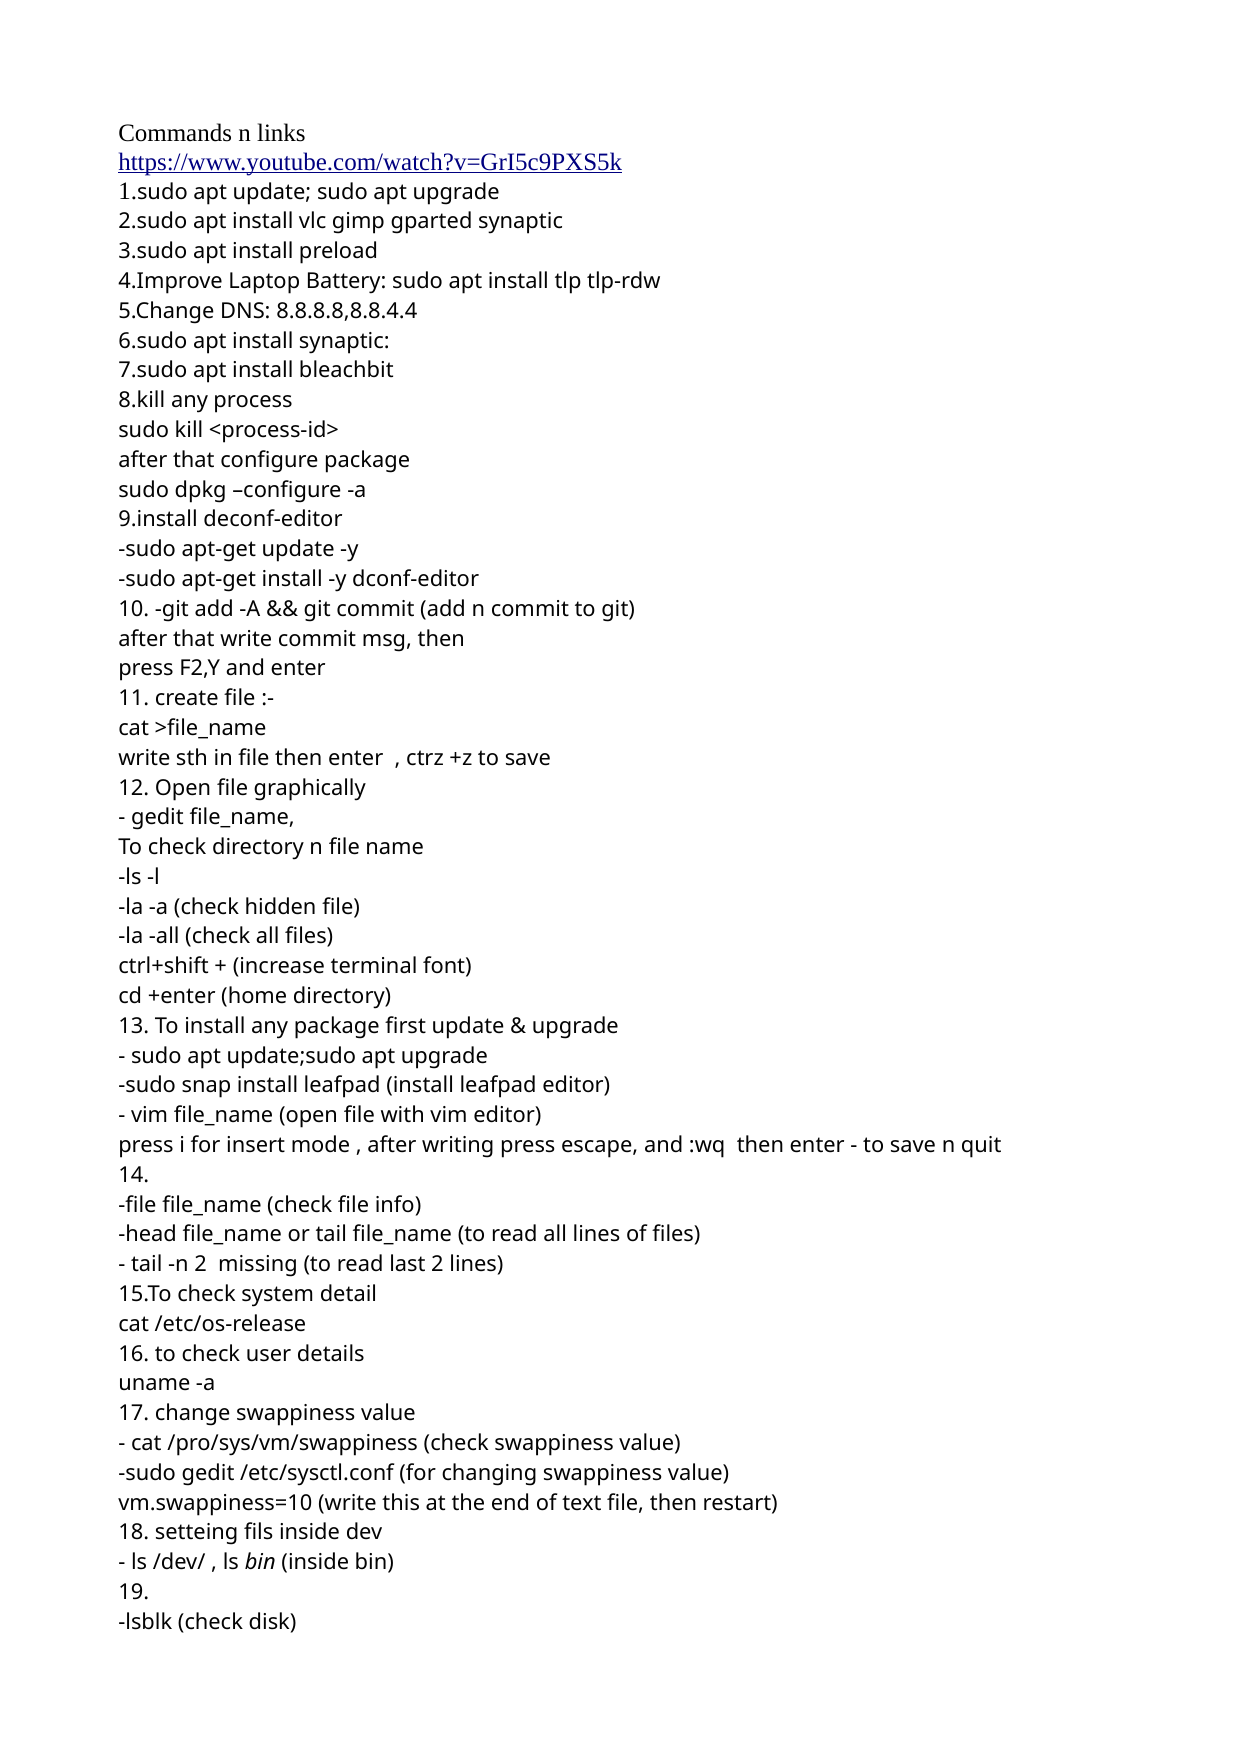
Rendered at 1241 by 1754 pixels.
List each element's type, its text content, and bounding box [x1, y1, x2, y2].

text -sudo snap install leafpad (install leafpad editor) [118, 1069, 1122, 1099]
text -head file_name or tail file_name (to read all lines of files) [118, 1218, 1122, 1248]
text 8.kill any process [118, 384, 1122, 414]
text -sudo apt-get install -y dconf-editor [118, 563, 1122, 593]
text -lsblk (check disk) [118, 1606, 1122, 1635]
text - vim file_name (open file with vim editor) [118, 1099, 1122, 1129]
text 15.To check system detail [118, 1278, 1122, 1308]
text - gedit file_name, [118, 801, 1122, 831]
text 19. [118, 1576, 1122, 1606]
text sudo kill <process-id> [118, 414, 1122, 444]
text cat /etc/os-release [118, 1308, 1122, 1337]
text cd +enter (home directory) [118, 980, 1122, 1010]
text ctrl+shift + (increase terminal font) [118, 950, 1122, 980]
text - ls /dev/ , ls bin (inside bin) [118, 1546, 1122, 1576]
text 2.sudo apt install vlc gimp gparted synaptic [118, 205, 1122, 235]
text 10. -git add -A && git commit (add n commit to git) [118, 593, 1122, 622]
text 18. setteing fils inside dev [118, 1516, 1122, 1546]
text - cat /pro/sys/vm/swappiness (check swappiness value) [118, 1427, 1122, 1457]
text 16. to check user details [118, 1337, 1122, 1367]
text -ls -l [118, 861, 1122, 891]
text uname -a [118, 1367, 1122, 1397]
text press i for insert mode , after writing press escape, and :wq then enter - to save n quit [118, 1129, 1122, 1159]
text 14. [118, 1159, 1122, 1188]
text -la -a (check hidden file) [118, 891, 1122, 920]
text vm.swappiness=10 (write this at the end of text file, then restart) [118, 1486, 1122, 1516]
text press F2,Y and enter [118, 652, 1122, 682]
text To check directory n file name [118, 831, 1122, 861]
text -sudo gedit /etc/sysctl.conf (for changing swappiness value) [118, 1457, 1122, 1486]
text -file file_name (check file info) [118, 1188, 1122, 1218]
text 3.sudo apt install preload [118, 235, 1122, 265]
text -sudo apt-get update -y [118, 533, 1122, 563]
text after that configure package [118, 444, 1122, 473]
text write sth in file then enter , ctrz +z to save [118, 742, 1122, 771]
text 11. create file :- [118, 682, 1122, 712]
text 6.sudo apt install synaptic: [118, 324, 1122, 354]
text 13. To install any package first update & upgrade [118, 1010, 1122, 1039]
text - tail -n 2 missing (to read last 2 lines) [118, 1248, 1122, 1278]
text 12. Open file graphically [118, 771, 1122, 801]
text 5.Change DNS: 8.8.8.8,8.8.4.4 [118, 295, 1122, 324]
text -la -all (check all files) [118, 920, 1122, 950]
text cat >file_name [118, 712, 1122, 742]
text sudo dpkg –configure -a [118, 473, 1122, 503]
text 17. change swappiness value [118, 1397, 1122, 1427]
text Commands n links [118, 118, 1122, 147]
text 4.Improve Laptop Battery: sudo apt install tlp tlp-rdw [118, 265, 1122, 295]
text 9.install deconf-editor [118, 503, 1122, 533]
text after that write commit msg, then [118, 622, 1122, 652]
text - sudo apt update;sudo apt upgrade [118, 1039, 1122, 1069]
text 1.sudo apt update; sudo apt upgrade [118, 176, 1122, 205]
text 7.sudo apt install bleachbit [118, 354, 1122, 384]
text https://www.youtube.com/watch?v=GrI5c9PXS5k [118, 147, 1122, 176]
